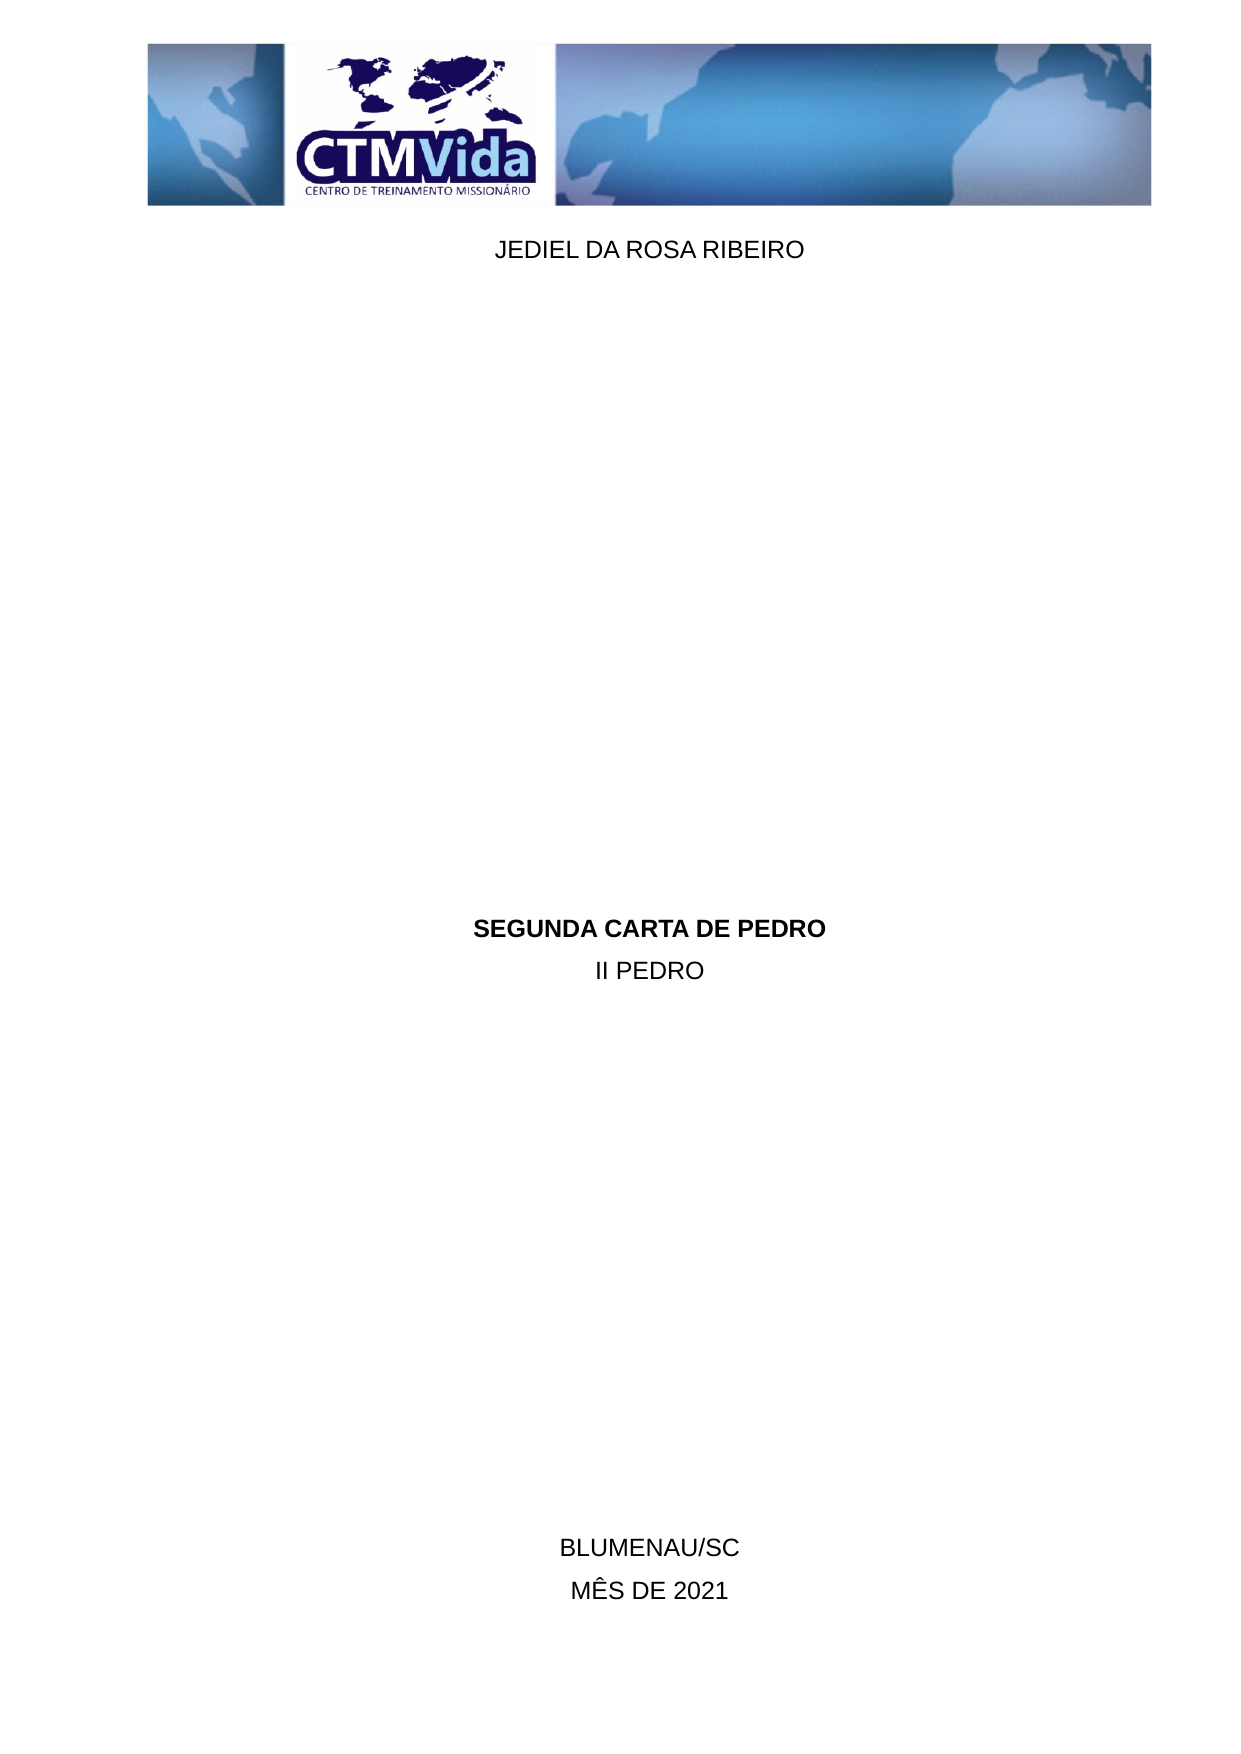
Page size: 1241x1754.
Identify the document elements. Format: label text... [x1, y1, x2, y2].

title SEGUNDA CARTA DE PEDRO [177, 914, 1122, 943]
text JEDIEL DA ROSA RIBEIRO [177, 235, 1122, 264]
text II PEDRO [177, 956, 1122, 984]
text BLUMENAU/SC MÊS DE 2021 [177, 1533, 1122, 1604]
picture [147, 43, 1152, 206]
